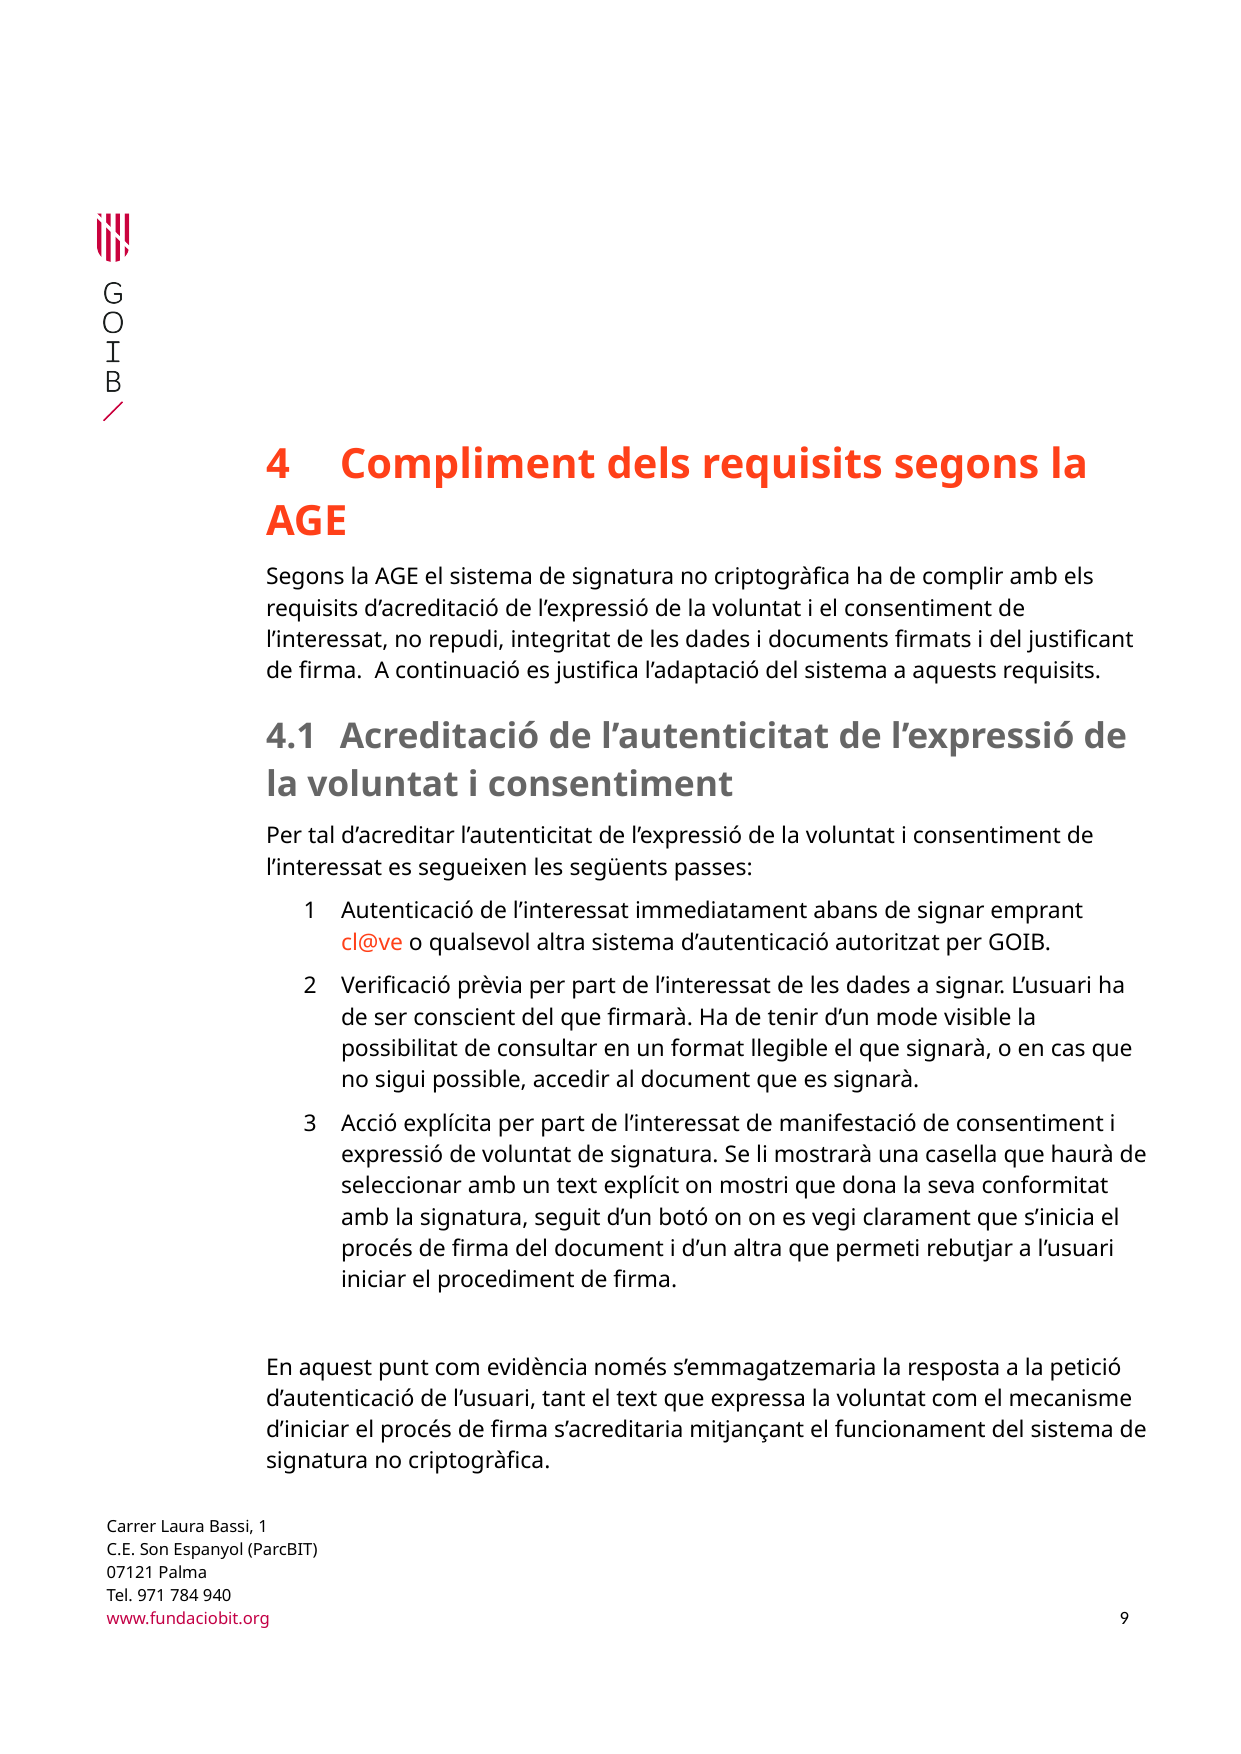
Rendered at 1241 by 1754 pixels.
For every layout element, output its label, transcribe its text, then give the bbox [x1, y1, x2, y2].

text Segons la AGE el sistema de signatura no criptogràfica ha de complir amb els requisits d’acreditació de l’expressió de la voluntat i el consentiment de l’interessat, no repudi, integritat de les dades i documents firmats i del justificant de firma. A continuació es justifica l’adaptació del sistema a aquests requisits. [266, 560, 1152, 685]
picture [68, 190, 158, 452]
text Per tal d’acreditar l’autenticitat de l’expressió de la voluntat i consentiment de l’interessat es segueixen les següents passes: [266, 819, 1152, 882]
subtitle Acreditació de l’autenticitat de l’expressió de la voluntat i consentiment [266, 710, 1152, 807]
list Autenticació de l’interessat immediatament abans de signar emprant cl@ve o qualsevol altra sistema d’autenticació autoritzat per GOIB. [303, 894, 1152, 957]
subtitle Compliment dels requisits segons la AGE [266, 434, 1152, 548]
list Acció explícita per part de l’interessat de manifestació de consentiment i expressió de voluntat de signatura. Se li mostrarà una casella que haurà de seleccionar amb un text explícit on mostri que dona la seva conformitat amb la signatura, seguit d’un botó on on es vegi clarament que s’inicia el procés de firma del document i d’un altra que permeti rebutjar a l’usuari iniciar el procediment de firma. [303, 1107, 1152, 1294]
list Verificació prèvia per part de l’interessat de les dades a signar. L’usuari ha de ser conscient del que firmarà. Ha de tenir d’un mode visible la possibilitat de consultar en un format llegible el que signarà, o en cas que no sigui possible, accedir al document que es signarà. [303, 969, 1152, 1094]
text En aquest punt com evidència només s’emmagatzemaria la resposta a la petició d’autenticació de l’usuari, tant el text que expressa la voluntat com el mecanisme d’iniciar el procés de firma s’acreditaria mitjançant el funcionament del sistema de signatura no criptogràfica. [266, 1350, 1152, 1475]
